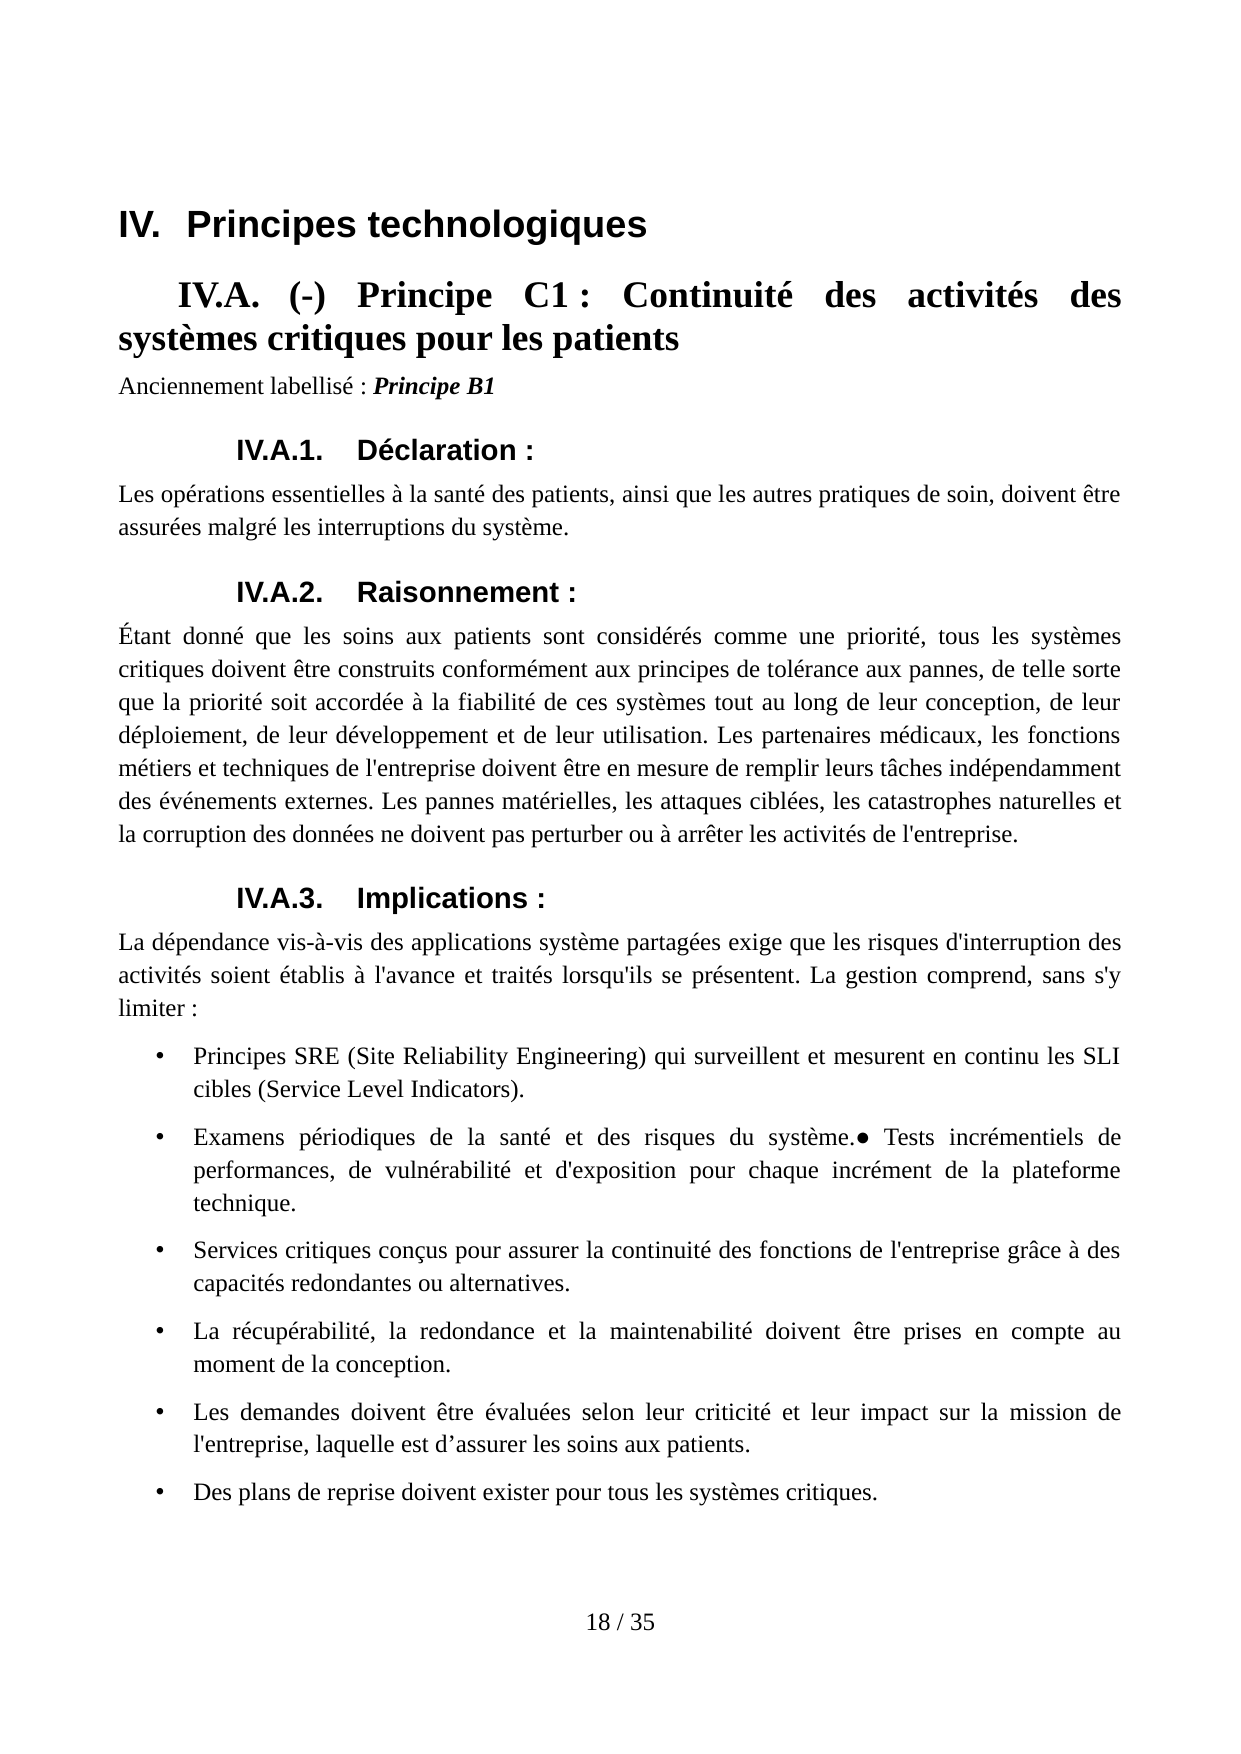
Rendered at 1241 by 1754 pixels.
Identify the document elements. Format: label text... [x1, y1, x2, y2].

list Les demandes doivent être évaluées selon leur criticité et leur impact sur la mission de l'entreprise, laquelle est d’assurer les soins aux patients. [156, 1397, 1122, 1458]
text Anciennement labellisé : Principe B1 [118, 371, 1122, 400]
text Étant donné que les soins aux patients sont considérés comme une priorité, tous les systèmes critiques doivent être construits conformément aux principes de tolérance aux pannes, de telle sorte que la priorité soit accordée à la fiabilité de ces systèmes tout au long de leur conception, de leur déploiement, de leur développement et de leur utilisation. Les partenaires médicaux, les fonctions métiers et techniques de l'entreprise doivent être en mesure de remplir leurs tâches indépendamment des événements externes. Les pannes matérielles, les attaques ciblées, les catastrophes naturelles et la corruption des données ne doivent pas perturber ou à arrêter les activités de l'entreprise. [118, 621, 1122, 848]
subtitle Déclaration : [118, 433, 1122, 467]
subtitle (-) Principe C1 : Continuité des activités des systèmes critiques pour les patients [118, 272, 1122, 358]
text La dépendance vis-à-vis des applications système partagées exige que les risques d'interruption des activités soient établis à l'avance et traités lorsqu'ils se présentent. La gestion comprend, sans s'y limiter : [118, 927, 1122, 1022]
subtitle Principes technologiques [118, 201, 1122, 245]
subtitle Raisonnement : [118, 574, 1122, 608]
subtitle Implications : [118, 881, 1122, 915]
list Examens périodiques de la santé et des risques du système.● Tests incrémentiels de performances, de vulnérabilité et d'exposition pour chaque incrément de la plateforme technique. [156, 1122, 1122, 1216]
text Les opérations essentielles à la santé des patients, ainsi que les autres pratiques de soin, doivent être assurées malgré les interruptions du système. [118, 479, 1122, 541]
list Principes SRE (Site Reliability Engineering) qui surveillent et mesurent en continu les SLI cibles (Service Level Indicators). [156, 1041, 1122, 1103]
list Services critiques conçus pour assurer la continuité des fonctions de l'entreprise grâce à des capacités redondantes ou alternatives. [156, 1235, 1122, 1297]
list La récupérabilité, la redondance et la maintenabilité doivent être prises en compte au moment de la conception. [156, 1316, 1122, 1378]
list Des plans de reprise doivent exister pour tous les systèmes critiques. [156, 1477, 1122, 1506]
